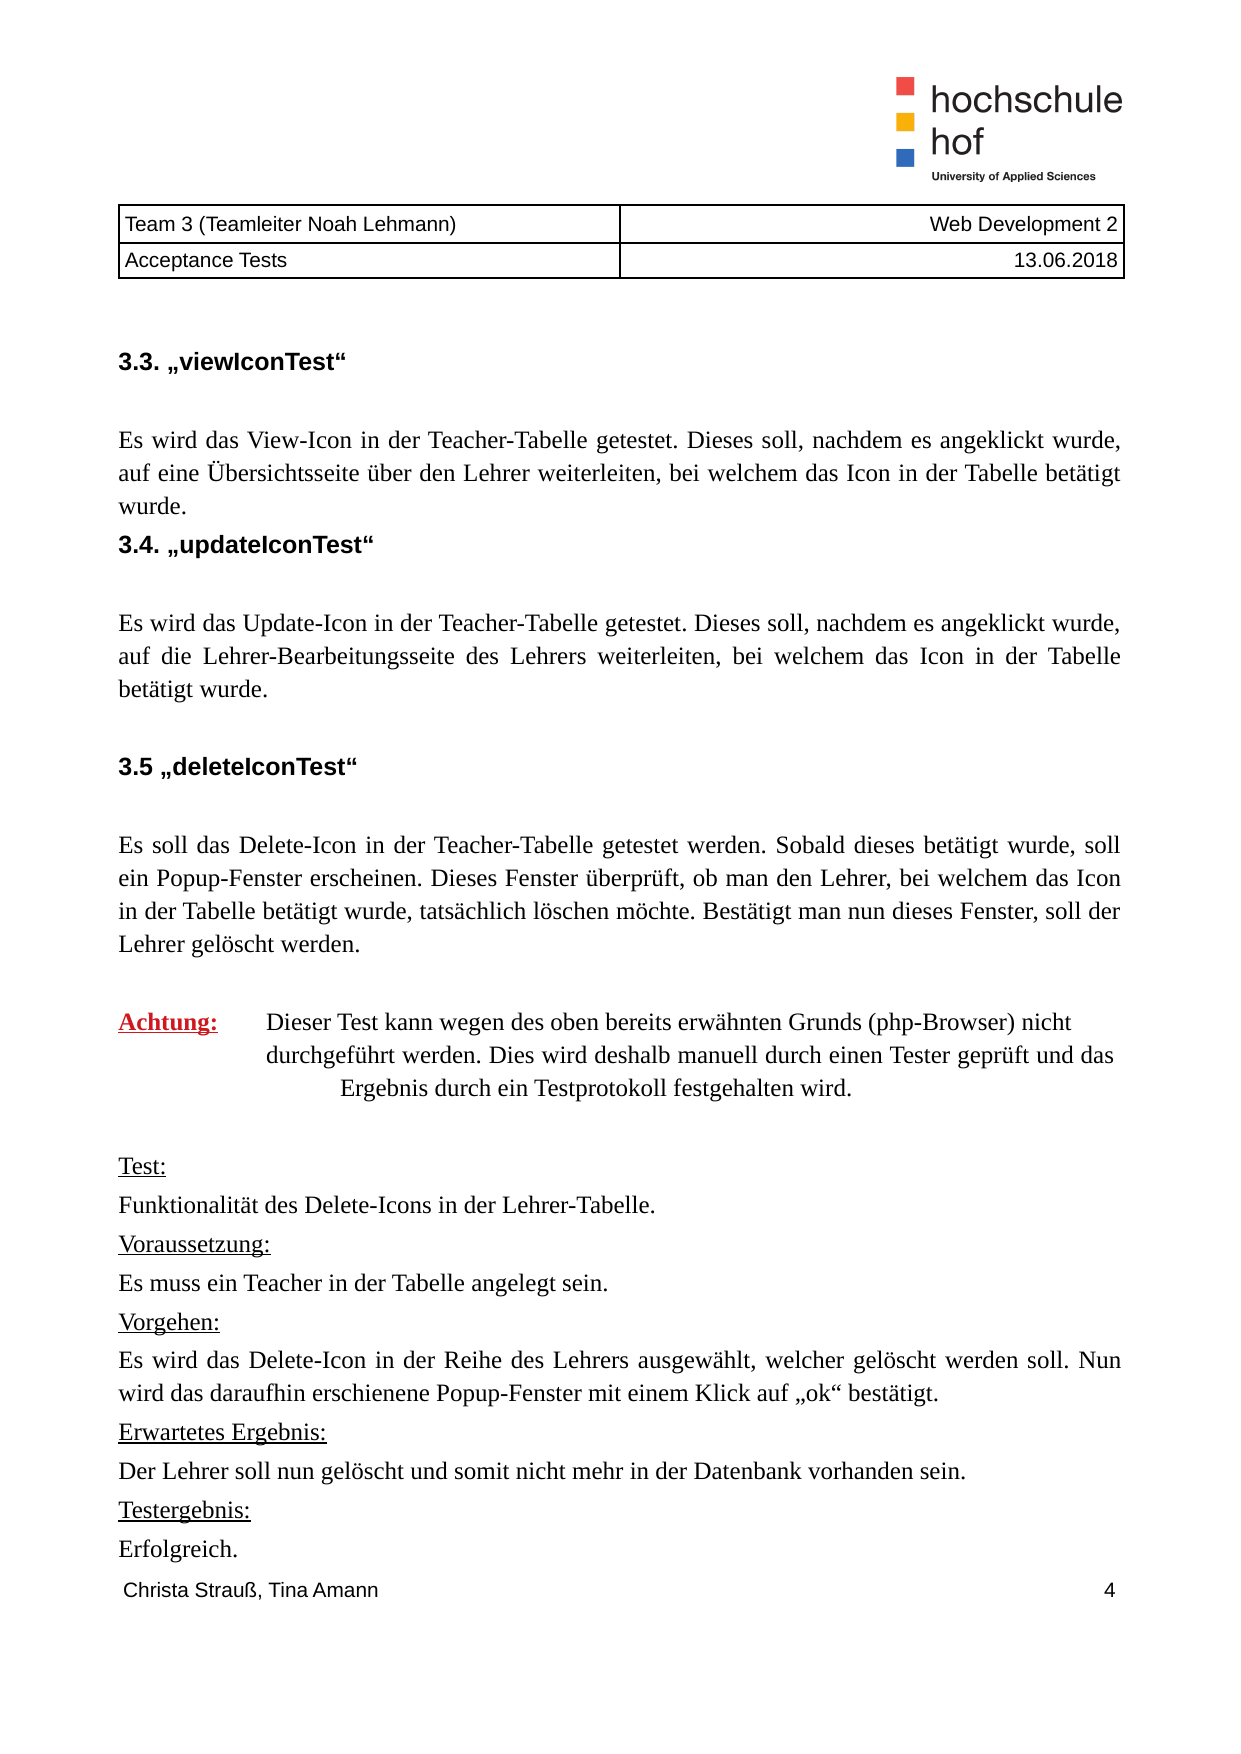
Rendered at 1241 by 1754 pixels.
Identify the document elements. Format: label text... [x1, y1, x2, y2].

text Es soll das Delete-Icon in der Teacher-Tabelle getestet werden. Sobald dieses betätigt wurde, soll ein Popup-Fenster erscheinen. Dieses Fenster überprüft, ob man den Lehrer, bei welchem das Icon in der Tabelle betätigt wurde, tatsächlich löschen möchte. Bestätigt man nun dieses Fenster, soll der Lehrer gelöscht werden. [118, 830, 1122, 958]
text Der Lehrer soll nun gelöscht und somit nicht mehr in der Datenbank vorhanden sein. [118, 1456, 1122, 1485]
text Vorgehen: [118, 1307, 1122, 1335]
picture [896, 77, 1122, 182]
text Es wird das View-Icon in der Teacher-Tabelle getestet. Dieses soll, nachdem es angeklickt wurde, auf eine Übersichtsseite über den Lehrer weiterleiten, bei welchem das Icon in der Tabelle betätigt wurde. [118, 425, 1122, 520]
text Testergebnis: [118, 1495, 1122, 1524]
text Voraussetzung: [118, 1229, 1122, 1257]
text 3.3. „viewIconTest“ [118, 347, 1122, 376]
text Es wird das Update-Icon in der Teacher-Tabelle getestet. Dieses soll, nachdem es angeklickt wurde, auf die Lehrer-Bearbeitungsseite des Lehrers weiterleiten, bei welchem das Icon in der Tabelle betätigt wurde. [118, 608, 1122, 703]
text 3.5 „deleteIconTest“ [118, 752, 1122, 781]
text Achtung: Dieser Test kann wegen des oben bereits erwähnten Grunds (php-Browser) nicht durchgeführt werden. Dies wird deshalb manuell durch einen Tester geprüft und das Ergebnis durch ein Testprotokoll festgehalten wird. [118, 1007, 1122, 1102]
text Erwartetes Ergebnis: [118, 1417, 1122, 1446]
text Test: [118, 1151, 1122, 1179]
text Es wird das Delete-Icon in der Reihe des Lehrers ausgewählt, welcher gelöscht werden soll. Nun wird das daraufhin erschienene Popup-Fenster mit einem Klick auf „ok“ bestätigt. [118, 1346, 1122, 1407]
text 3.4. „updateIconTest“ [118, 530, 1122, 559]
text Erfolgreich. [118, 1534, 1122, 1563]
text Funktionalität des Delete-Icons in der Lehrer-Tabelle. [118, 1190, 1122, 1218]
text Es muss ein Teacher in der Tabelle angelegt sein. [118, 1268, 1122, 1296]
